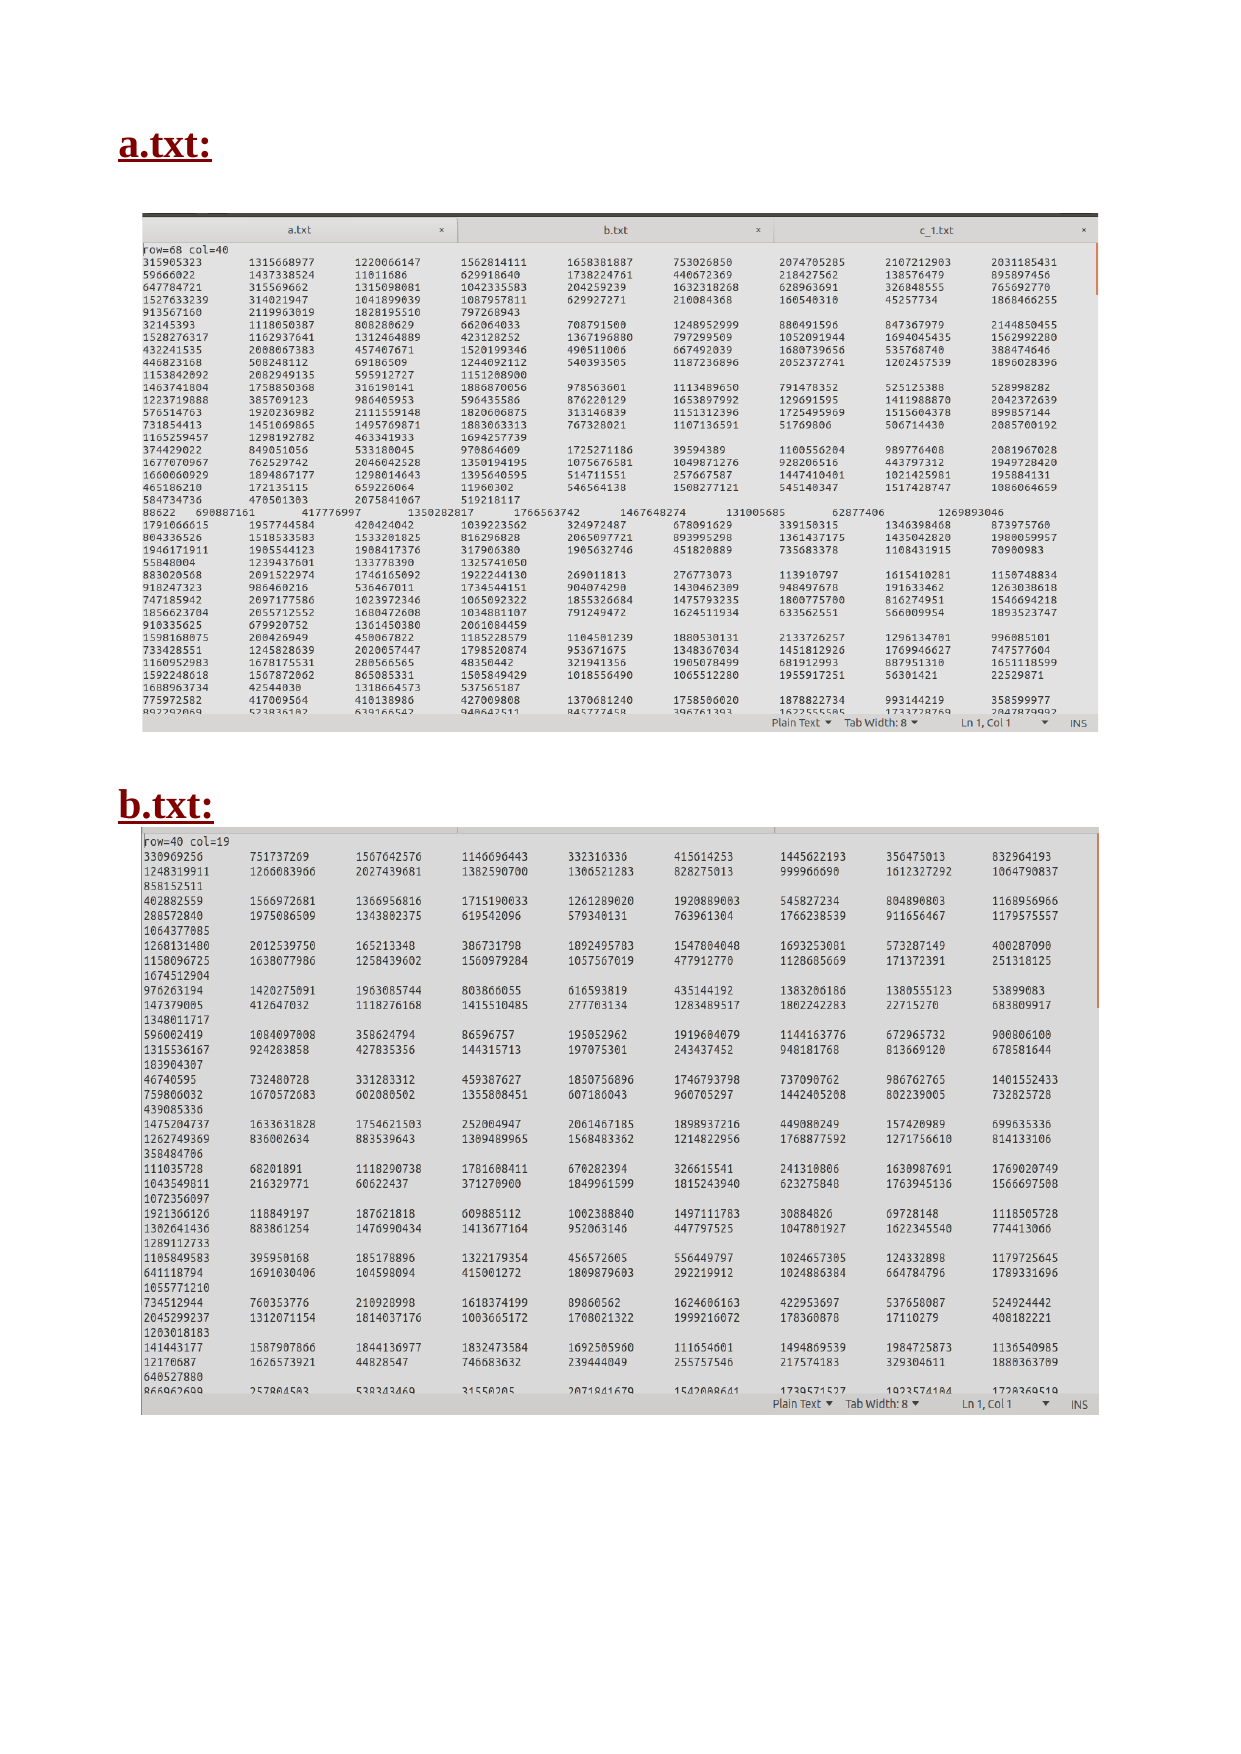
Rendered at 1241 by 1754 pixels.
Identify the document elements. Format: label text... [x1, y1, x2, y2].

picture [141, 827, 1099, 1415]
picture [142, 213, 1099, 732]
text a.txt: [118, 118, 1122, 166]
text b.txt: [118, 780, 1122, 828]
